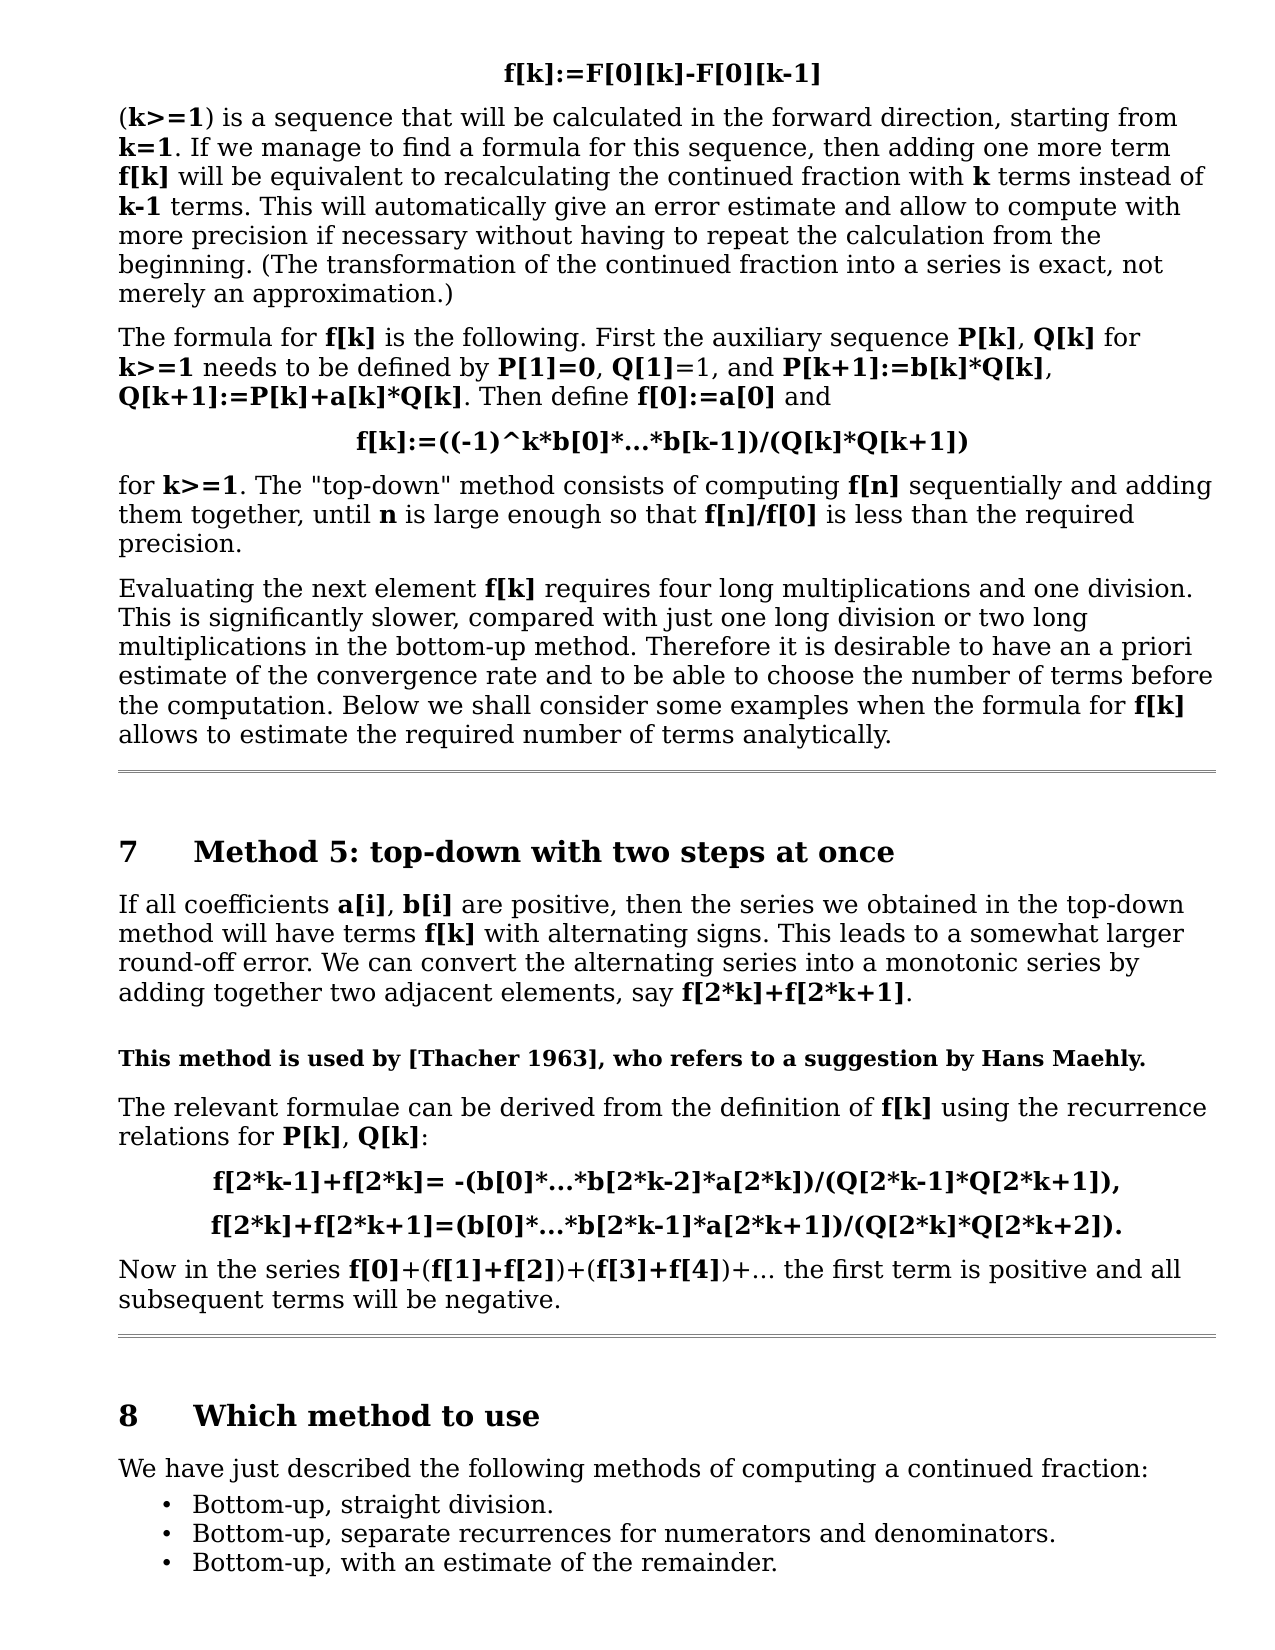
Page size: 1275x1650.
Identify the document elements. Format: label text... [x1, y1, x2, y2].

subtitle Which method to use [118, 1399, 1216, 1434]
list Bottom-up, with an estimate of the remainder. [162, 1548, 1216, 1577]
list Bottom-up, straight division. [162, 1490, 1216, 1519]
subtitle This method is used by [Thacher 1963], who refers to a suggestion by Hans Maehly. [118, 1046, 1216, 1072]
subtitle Method 5: top-down with two steps at once [118, 835, 1216, 869]
text Now in the series f[0]+(f[1]+f[2])+(f[3]+f[4])+... the first term is positive and all subsequent terms will be negative. [118, 1255, 1216, 1314]
text f[k]:=F[0][k]-F[0][k-1] [118, 59, 1216, 88]
text f[2*k-1]+f[2*k]= -(b[0]*...*b[2*k-2]*a[2*k])/(Q[2*k-1]*Q[2*k+1]), [118, 1167, 1216, 1196]
text f[2*k]+f[2*k+1]=(b[0]*...*b[2*k-1]*a[2*k+1])/(Q[2*k]*Q[2*k+2]). [118, 1211, 1216, 1240]
text Evaluating the next element f[k] requires four long multiplications and one division. This is significantly slower, compared with just one long division or two long multiplications in the bottom-up method. Therefore it is desirable to have an a priori estimate of the convergence rate and to be able to choose the number of terms before the computation. Below we shall consider some examples when the formula for f[k] allows to estimate the required number of terms analytically. [118, 574, 1216, 749]
text The formula for f[k] is the following. First the auxiliary sequence P[k], Q[k] for k>=1 needs to be defined by P[1]=0, Q[1]=1, and P[k+1]:=b[k]*Q[k], Q[k+1]:=P[k]+a[k]*Q[k]. Then define f[0]:=a[0] and [118, 323, 1216, 412]
text for k>=1. The "top-down" method consists of computing f[n] sequentially and adding them together, until n is large enough so that f[n]/f[0] is less than the required precision. [118, 471, 1216, 559]
text f[k]:=((-1)^k*b[0]*...*b[k-1])/(Q[k]*Q[k+1]) [118, 427, 1216, 456]
text If all coefficients a[i], b[i] are positive, then the series we obtained in the top-down method will have terms f[k] with alternating signs. This leads to a somewhat larger round-off error. We can convert the alternating series into a monotonic series by adding together two adjacent elements, say f[2*k]+f[2*k+1]. [118, 890, 1216, 1007]
text We have just described the following methods of computing a continued fraction: [118, 1454, 1216, 1484]
list Bottom-up, separate recurrences for numerators and denominators. [162, 1519, 1216, 1548]
text The relevant formulae can be derived from the definition of f[k] using the recurrence relations for P[k], Q[k]: [118, 1093, 1216, 1152]
text (k>=1) is a sequence that will be calculated in the forward direction, starting from k=1. If we manage to find a formula for this sequence, then adding one more term f[k] will be equivalent to recalculating the continued fraction with k terms instead of k-1 terms. This will automatically give an error estimate and allow to compute with more precision if necessary without having to repeat the calculation from the beginning. (The transformation of the continued fraction into a series is exact, not merely an approximation.) [118, 103, 1216, 308]
